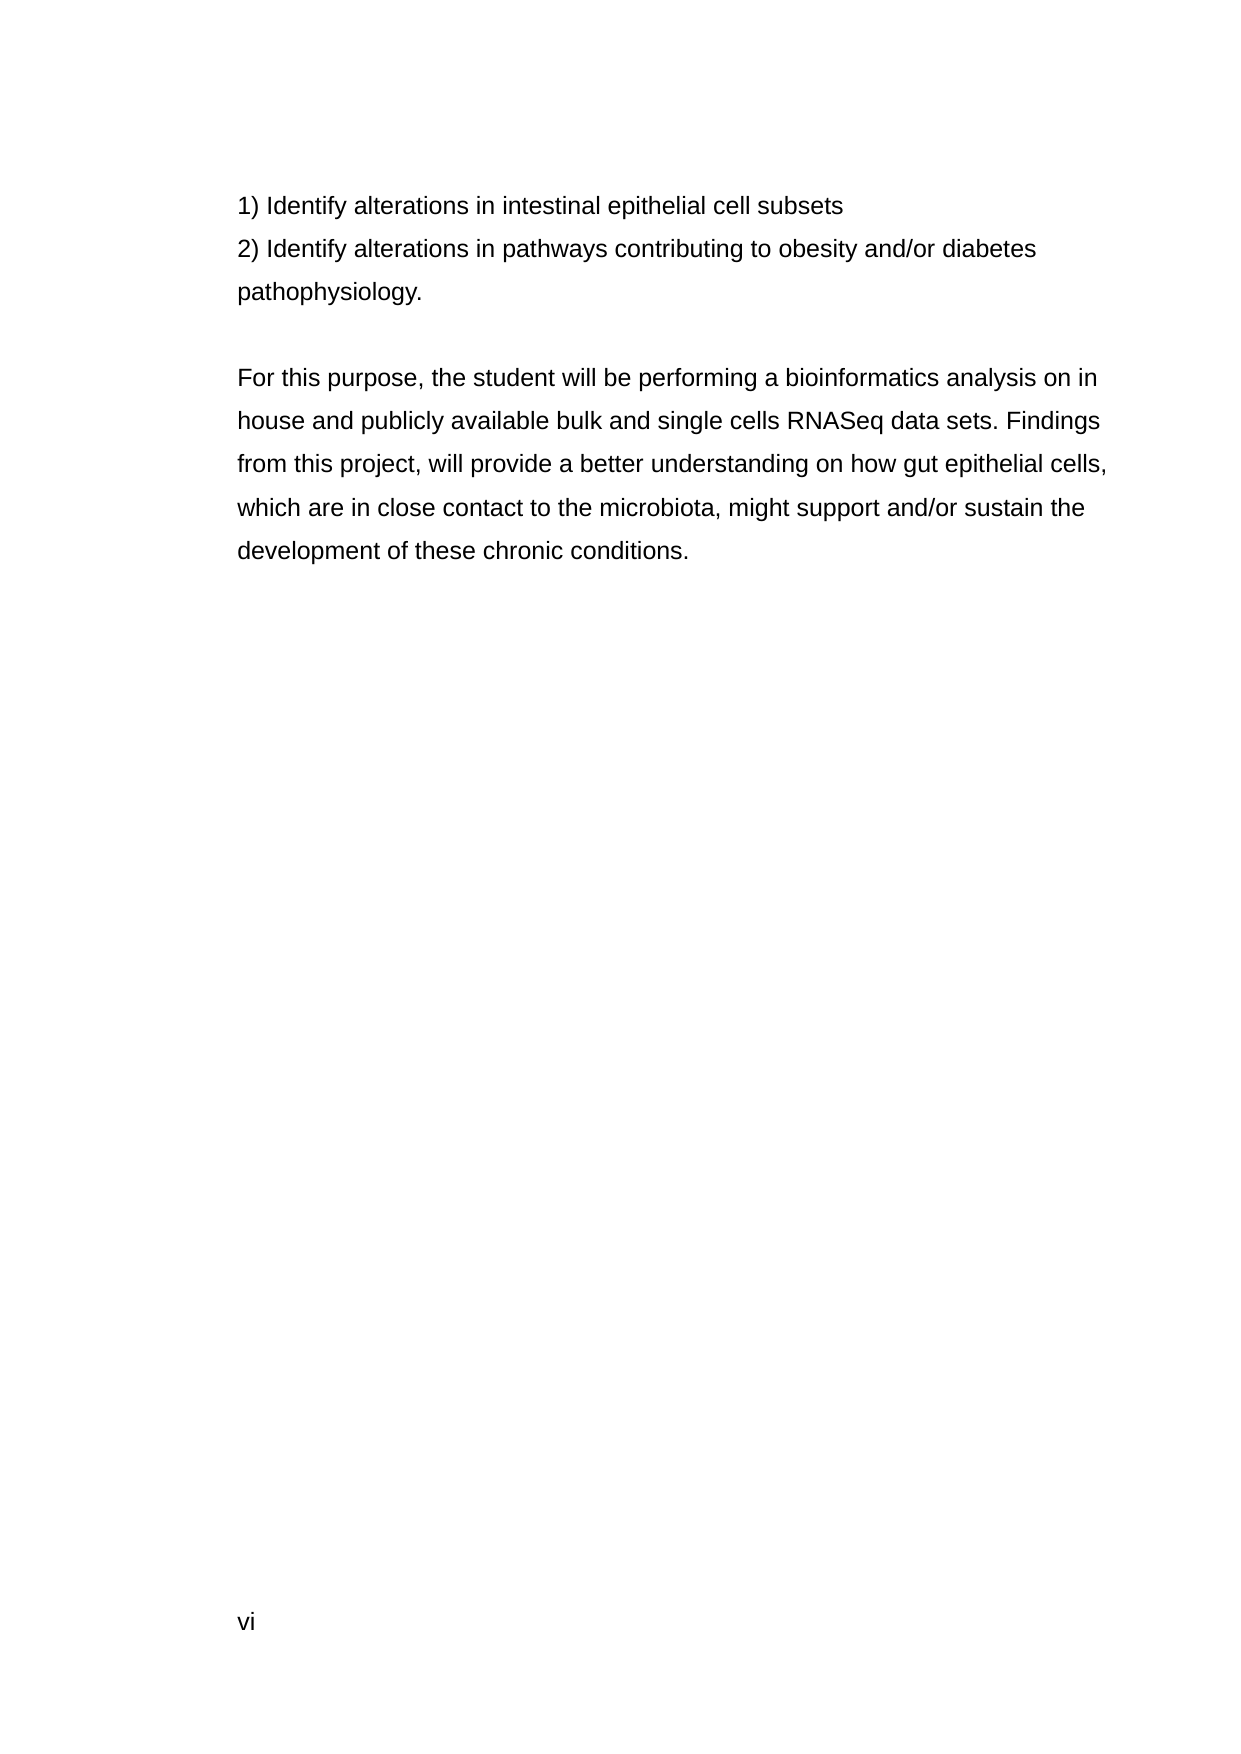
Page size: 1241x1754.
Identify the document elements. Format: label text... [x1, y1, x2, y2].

text 1) Identify alterations in intestinal epithelial cell subsets [237, 191, 1122, 219]
text For this purpose, the student will be performing a bioinformatics analysis on in house and publicly available bulk and single cells RNASeq data sets. Findings from this project, will provide a better understanding on how gut epithelial cells, which are in close contact to the microbiota, might support and/or sustain the development of these chronic conditions. [237, 363, 1122, 564]
text 2) Identify alterations in pathways contributing to obesity and/or diabetes pathophysiology. [237, 234, 1122, 306]
